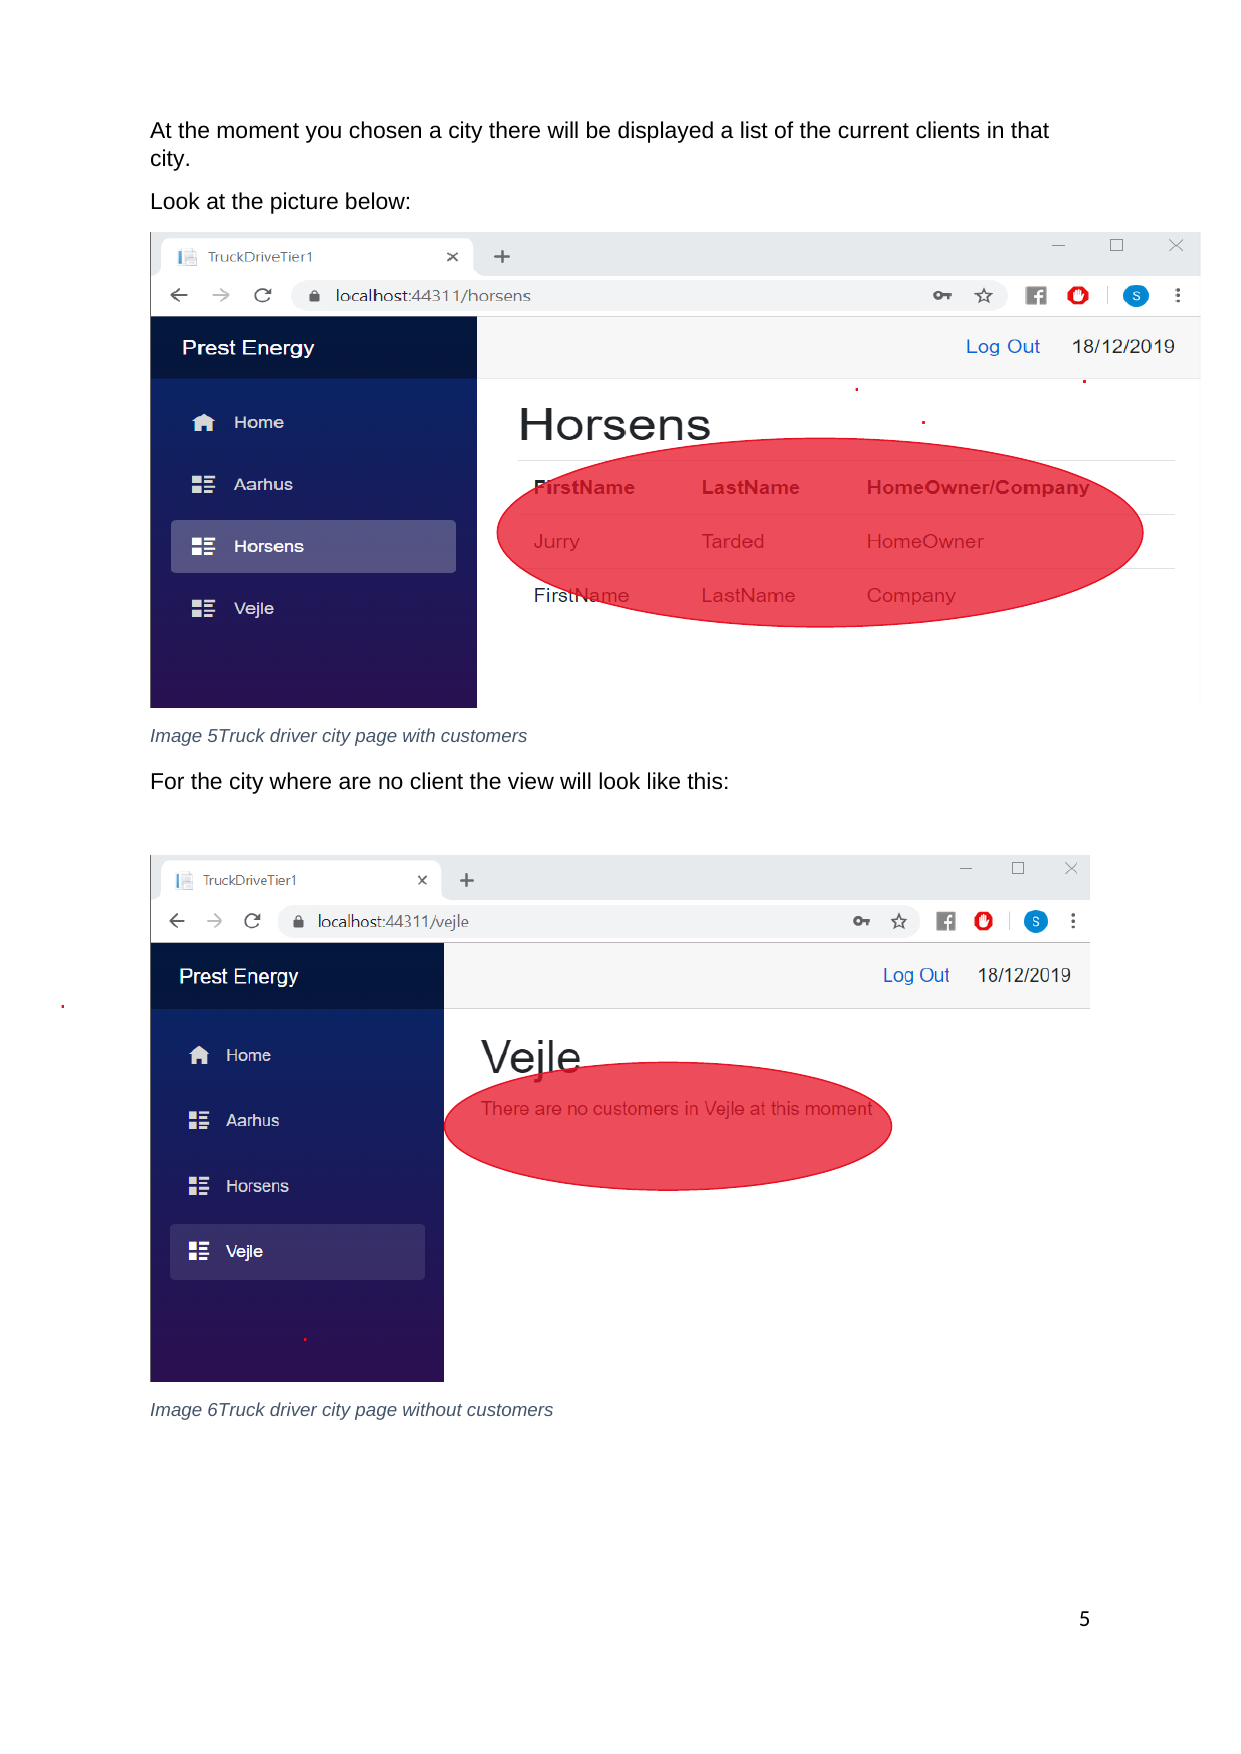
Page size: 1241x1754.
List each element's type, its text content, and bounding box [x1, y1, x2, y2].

text At the moment you chosen a city there will be displayed a list of the current clients in that city. [150, 117, 1090, 171]
text Image 5Truck driver city page with customers [150, 725, 1090, 747]
text For the city where are no client the view will look like this: [150, 768, 1090, 794]
text Image 6Truck driver city page without customers [150, 1399, 1090, 1421]
text Look at the picture below: [150, 188, 1090, 215]
